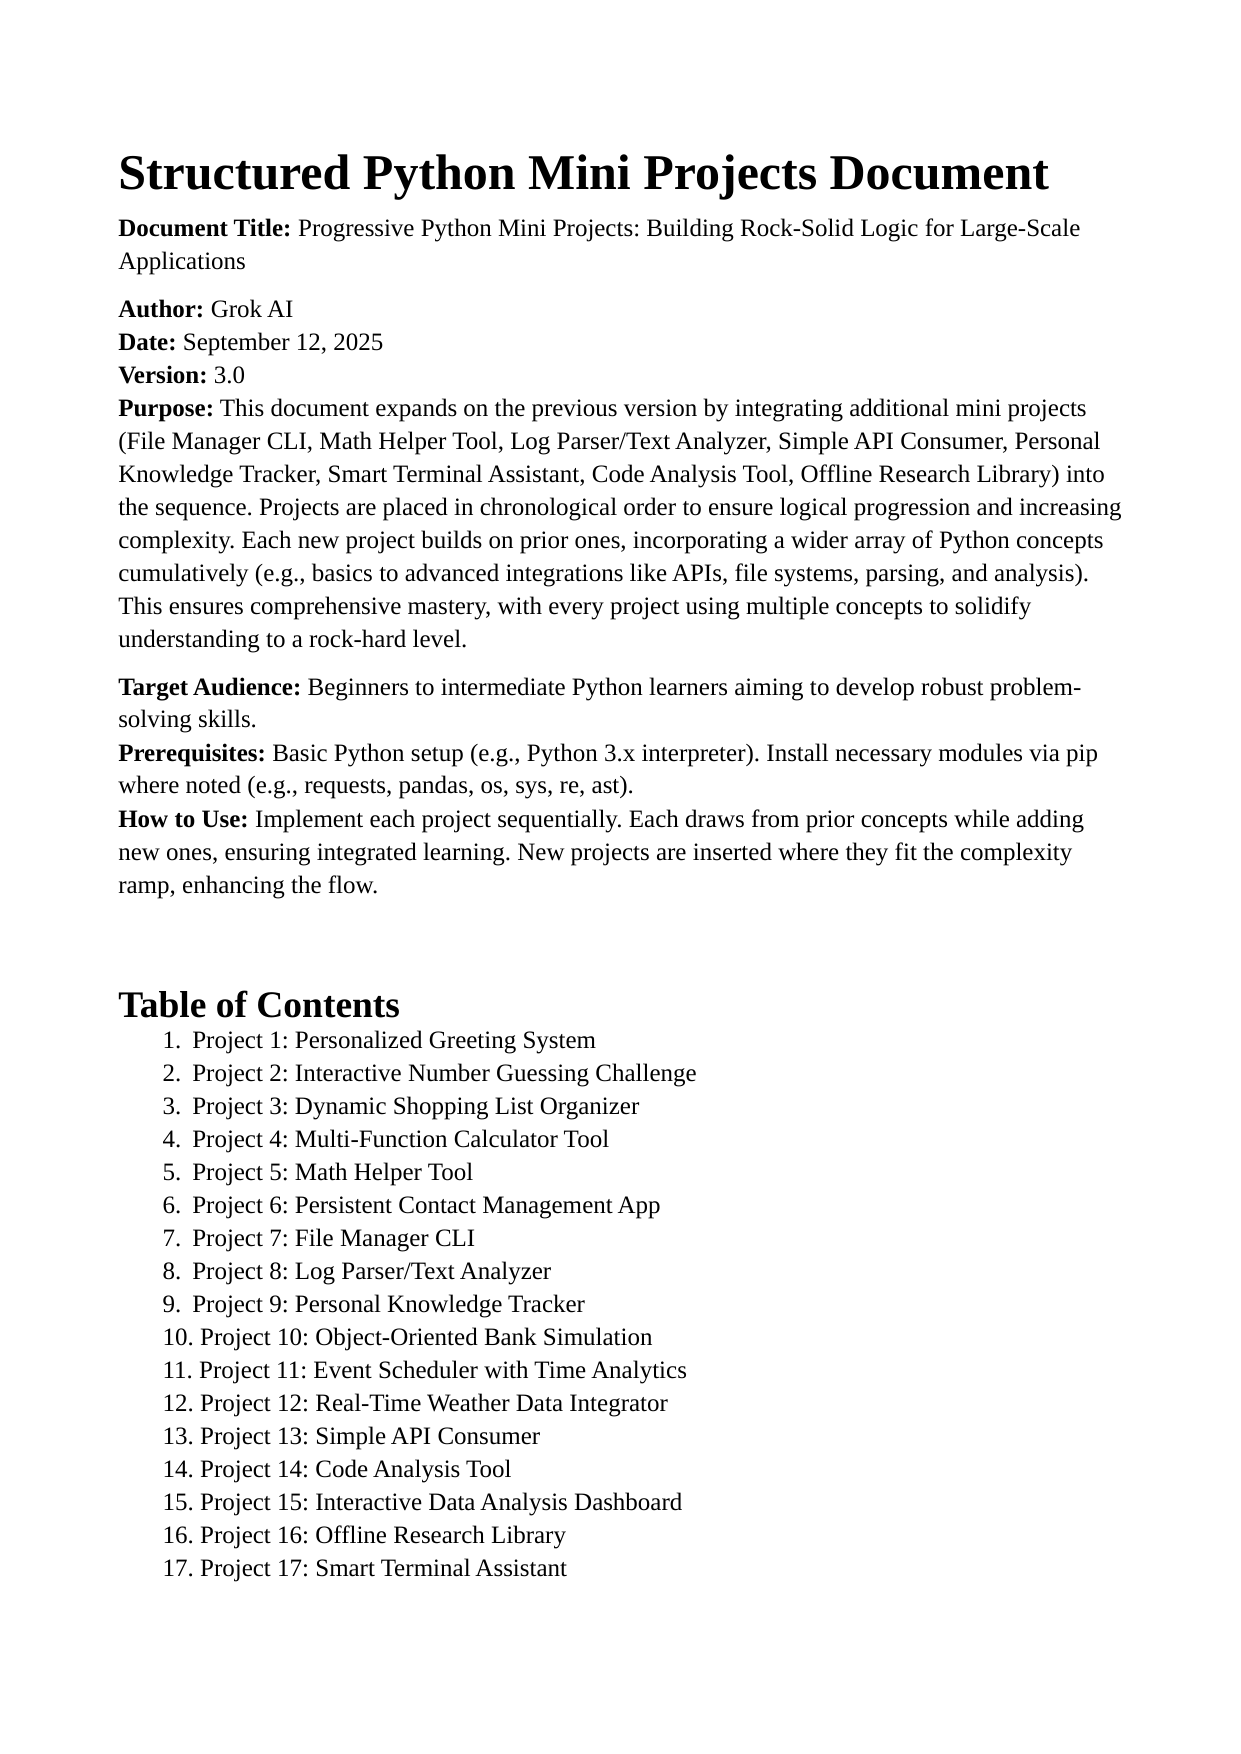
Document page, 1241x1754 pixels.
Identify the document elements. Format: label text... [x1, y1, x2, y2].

text Target Audience: Beginners to intermediate Python learners aiming to develop robust problem-solving skills. Prerequisites: Basic Python setup (e.g., Python 3.x interpreter). Install necessary modules via pip where noted (e.g., requests, pandas, os, sys, re, ast). How to Use: Implement each project sequentially. Each draws from prior concepts while adding new ones, ensuring integrated learning. New projects are inserted where they fit the complexity ramp, enhancing the flow. [118, 672, 1122, 898]
text 12. Project 12: Real-Time Weather Data Integrator [162, 1388, 1122, 1417]
text 16. Project 16: Offline Research Library [162, 1520, 1122, 1549]
text 17. Project 17: Smart Terminal Assistant [162, 1553, 1122, 1582]
text 13. Project 13: Simple API Consumer [162, 1421, 1122, 1450]
list Project 1: Personalized Greeting System [162, 1025, 1122, 1054]
text Author: Grok AI Date: September 12, 2025 Version: 3.0 Purpose: This document expands on the previous version by integrating additional mini projects (File Manager CLI, Math Helper Tool, Log Parser/Text Analyzer, Simple API Consumer, Personal Knowledge Tracker, Smart Terminal Assistant, Code Analysis Tool, Offline Research Library) into the sequence. Projects are placed in chronological order to ensure logical progression and increasing complexity. Each new project builds on prior ones, incorporating a wider array of Python concepts cumulatively (e.g., basics to advanced integrations like APIs, file systems, parsing, and analysis). This ensures comprehensive mastery, with every project using multiple concepts to solidify understanding to a rock-hard level. [118, 294, 1122, 653]
text 14. Project 14: Code Analysis Tool [162, 1454, 1122, 1483]
text Document Title: Progressive Python Mini Projects: Building Rock-Solid Logic for Large-Scale Applications [118, 213, 1122, 275]
list Project 6: Persistent Contact Management App [162, 1190, 1122, 1219]
list Project 3: Dynamic Shopping List Organizer [162, 1091, 1122, 1120]
list Project 8: Log Parser/Text Analyzer [162, 1256, 1122, 1285]
list Project 7: File Manager CLI [162, 1223, 1122, 1252]
text 11. Project 11: Event Scheduler with Time Analytics [162, 1355, 1122, 1384]
text 15. Project 15: Interactive Data Analysis Dashboard [162, 1487, 1122, 1516]
subtitle Table of Contents [118, 982, 1122, 1025]
list Project 2: Interactive Number Guessing Challenge [162, 1058, 1122, 1087]
list Project 4: Multi-Function Calculator Tool [162, 1124, 1122, 1153]
subtitle Structured Python Mini Projects Document [118, 143, 1122, 201]
list Project 9: Personal Knowledge Tracker [162, 1289, 1122, 1318]
text 10. Project 10: Object-Oriented Bank Simulation [162, 1322, 1122, 1351]
list Project 5: Math Helper Tool [162, 1157, 1122, 1186]
